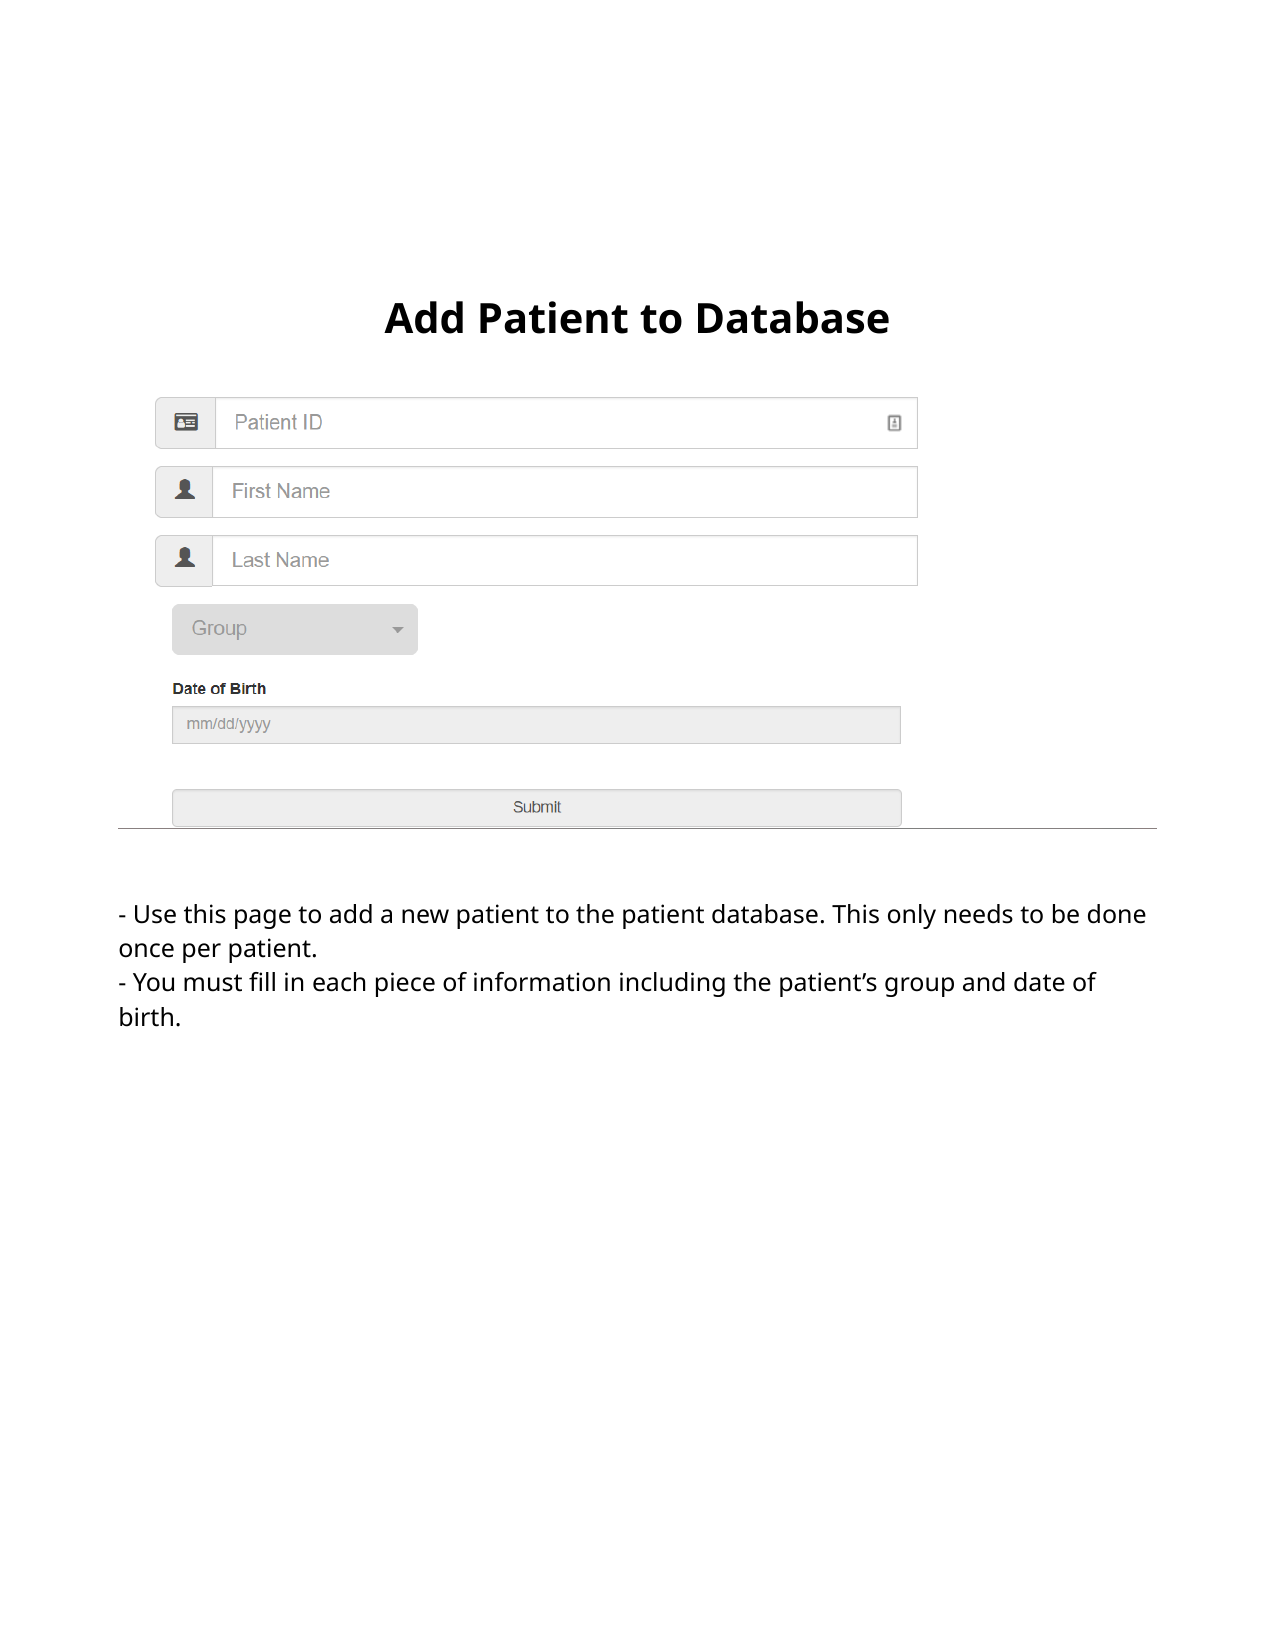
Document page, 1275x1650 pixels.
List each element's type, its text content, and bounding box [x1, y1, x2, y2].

picture [118, 379, 1157, 829]
text - You must fill in each piece of information including the patient’s group and date of birth. [118, 965, 1157, 1033]
text - Use this page to add a new patient to the patient database. This only needs to be done once per patient. [118, 897, 1157, 965]
text Add Patient to Database [118, 288, 1157, 345]
